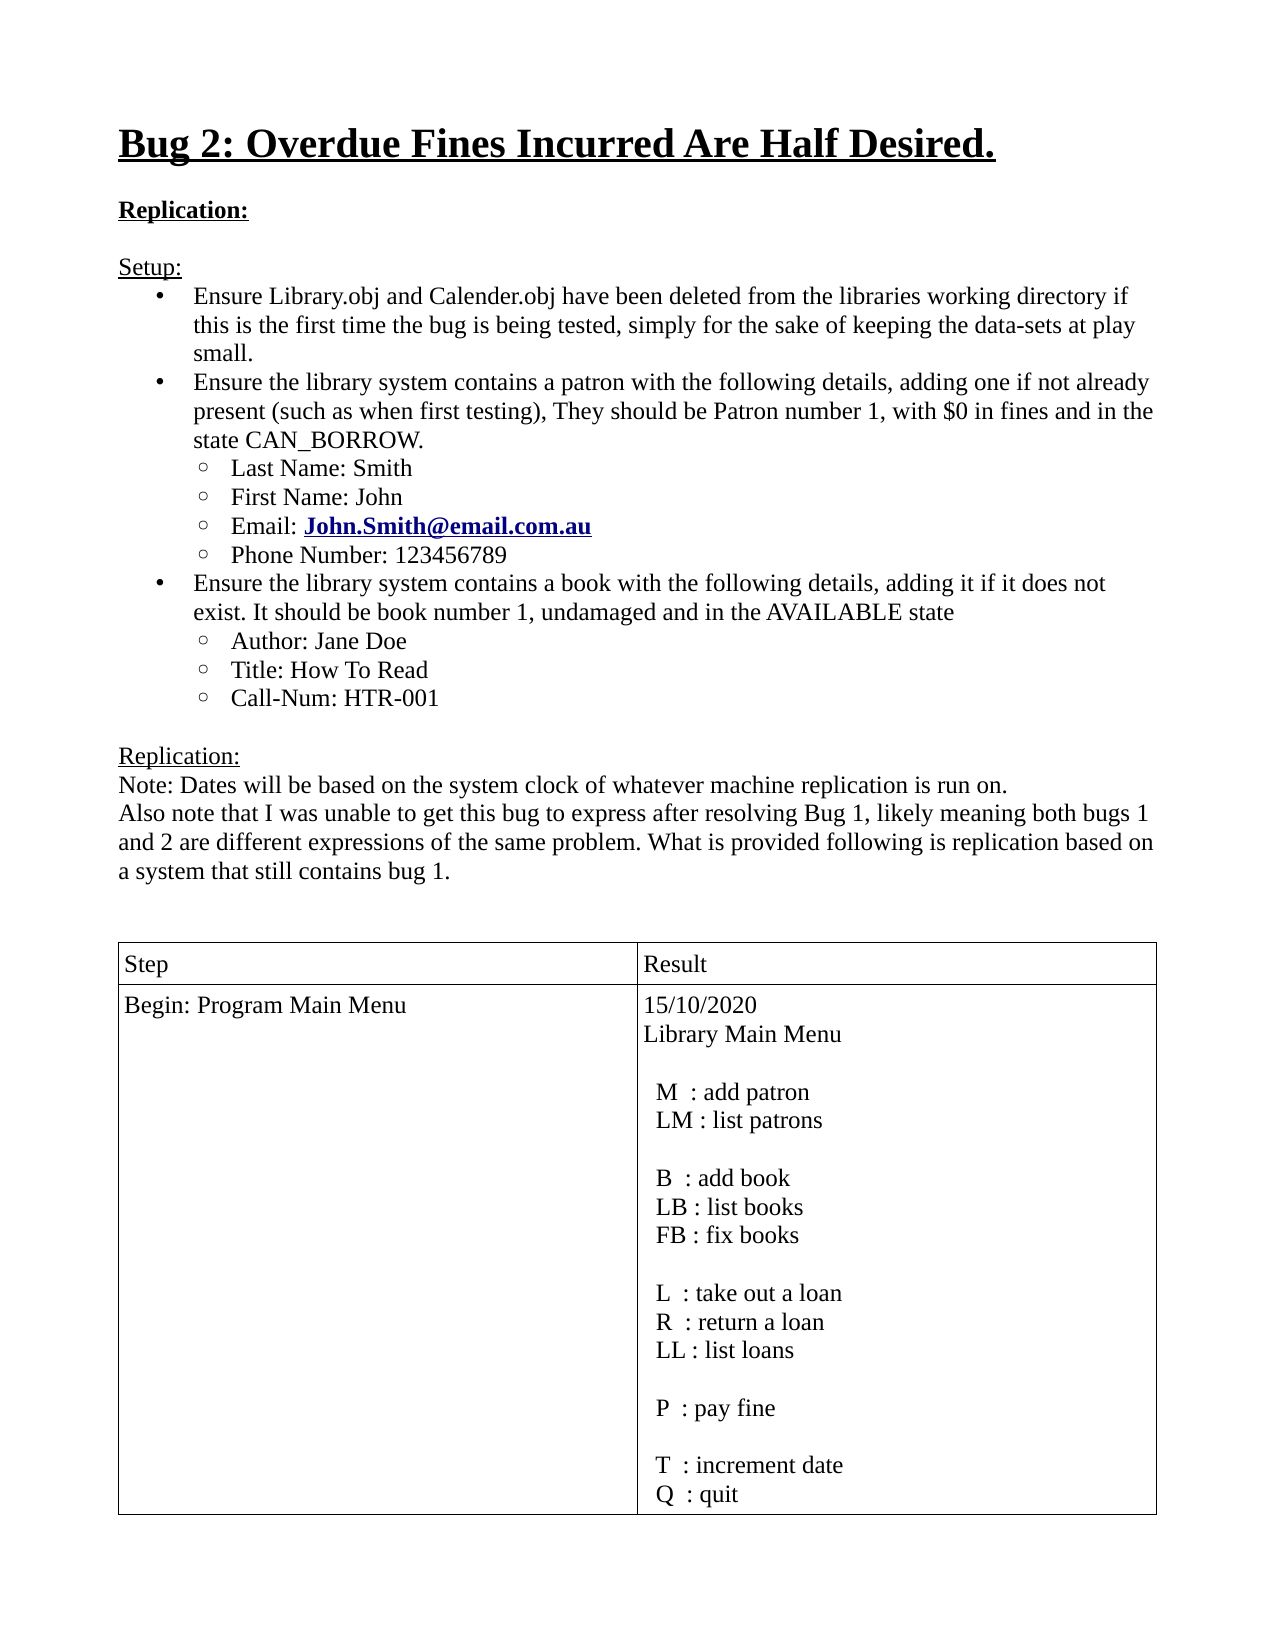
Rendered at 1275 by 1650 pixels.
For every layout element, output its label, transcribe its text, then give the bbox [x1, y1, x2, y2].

list Ensure Library.obj and Calender.obj have been deleted from the libraries working directory if this is the first time the bug is being tested, simply for the sake of keeping the data-sets at play small. [156, 281, 1157, 367]
list Call-Num: HTR-001 [193, 683, 1157, 712]
list Author: Jane Doe [193, 626, 1157, 655]
text Note: Dates will be based on the system clock of whatever machine replication is run on. Also note that I was unable to get this bug to express after resolving Bug 1, likely meaning both bugs 1 and 2 are different expressions of the same problem. What is provided following is replication based on a system that still contains bug 1. [118, 770, 1157, 885]
table_cell 15/10/2020 Library Main Menu M : add patron LM : list patrons B : add book LB : list books FB : fix books L : take out a loan R : return a loan LL : list loans P : pay fine T : increment date Q : quit [638, 985, 1156, 1513]
list Last Name: Smith [193, 453, 1157, 482]
table_header Result [638, 943, 1156, 983]
table_cell Begin: Program Main Menu [119, 985, 637, 1513]
list First Name: John [193, 482, 1157, 511]
text Replication: [118, 741, 1157, 770]
text Bug 2: Overdue Fines Incurred Are Half Desired. [118, 118, 1157, 166]
text Replication: [118, 195, 1157, 223]
list Title: How To Read [193, 655, 1157, 683]
text Setup: [118, 252, 1157, 281]
list Email: John.Smith@email.com.au [193, 511, 1157, 540]
list Ensure the library system contains a patron with the following details, adding one if not already present (such as when first testing), They should be Patron number 1, with $0 in fines and in the state CAN_BORROW. [156, 367, 1157, 453]
list Phone Number: 123456789 [193, 540, 1157, 568]
list Ensure the library system contains a book with the following details, adding it if it does not exist. It should be book number 1, undamaged and in the AVAILABLE state [156, 568, 1157, 626]
table_header Step [119, 943, 637, 983]
